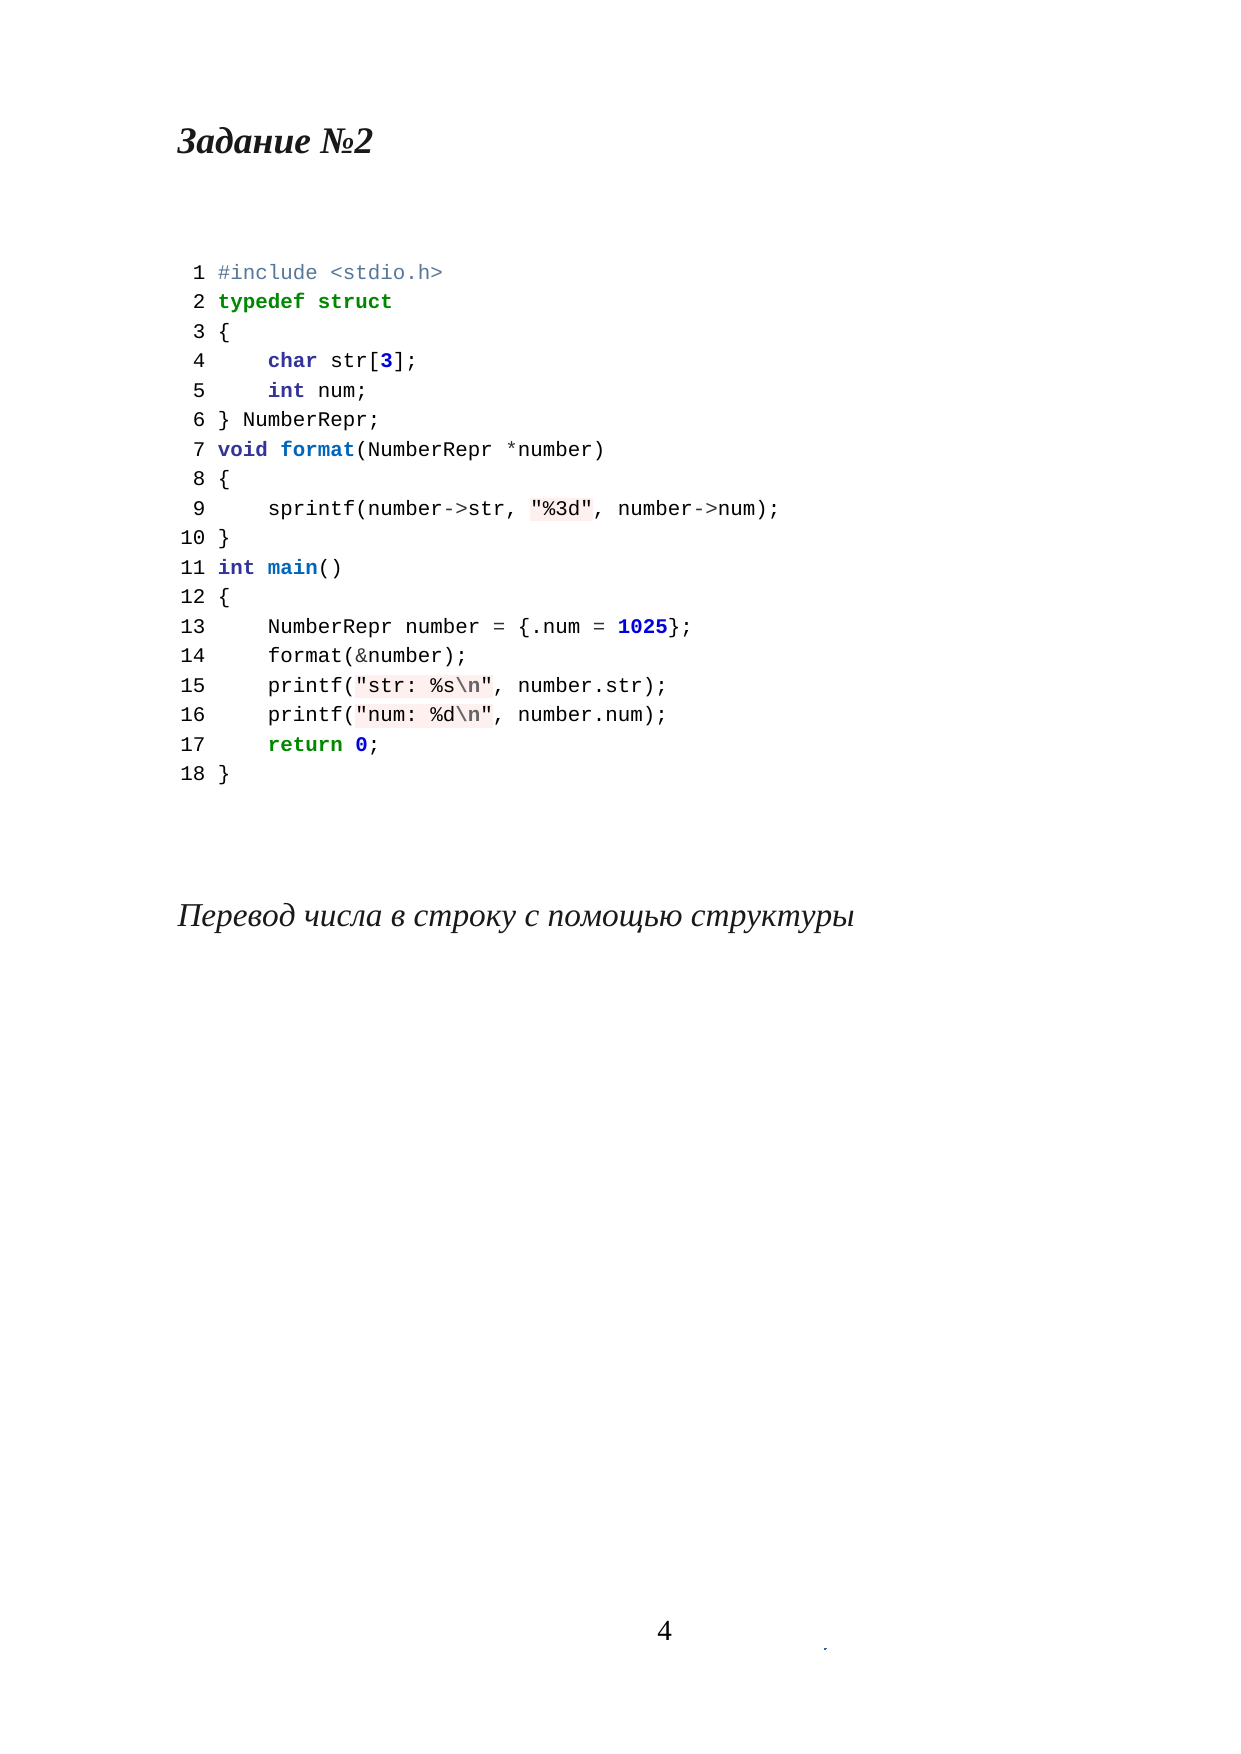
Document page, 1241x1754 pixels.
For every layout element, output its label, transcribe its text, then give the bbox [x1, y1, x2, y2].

text Задание №2 [177, 118, 1152, 161]
text Перевод числа в строку с помощью структуры [177, 895, 1152, 934]
table_header #include <stdio.h> typedef struct { char str[3]; int num; } NumberRepr; void format(NumberRepr *number) { sprintf(number->str, "%3d", number->num); } int main() { NumberRepr number = {.num = 1025}; format(&number); printf("str: %s\n", number.str); printf("num: %d\n", number.num); return 0; } [215, 259, 1033, 825]
table_header 1 2 3 4 5 6 7 8 9 10 11 12 13 14 15 16 17 18 [177, 259, 215, 825]
